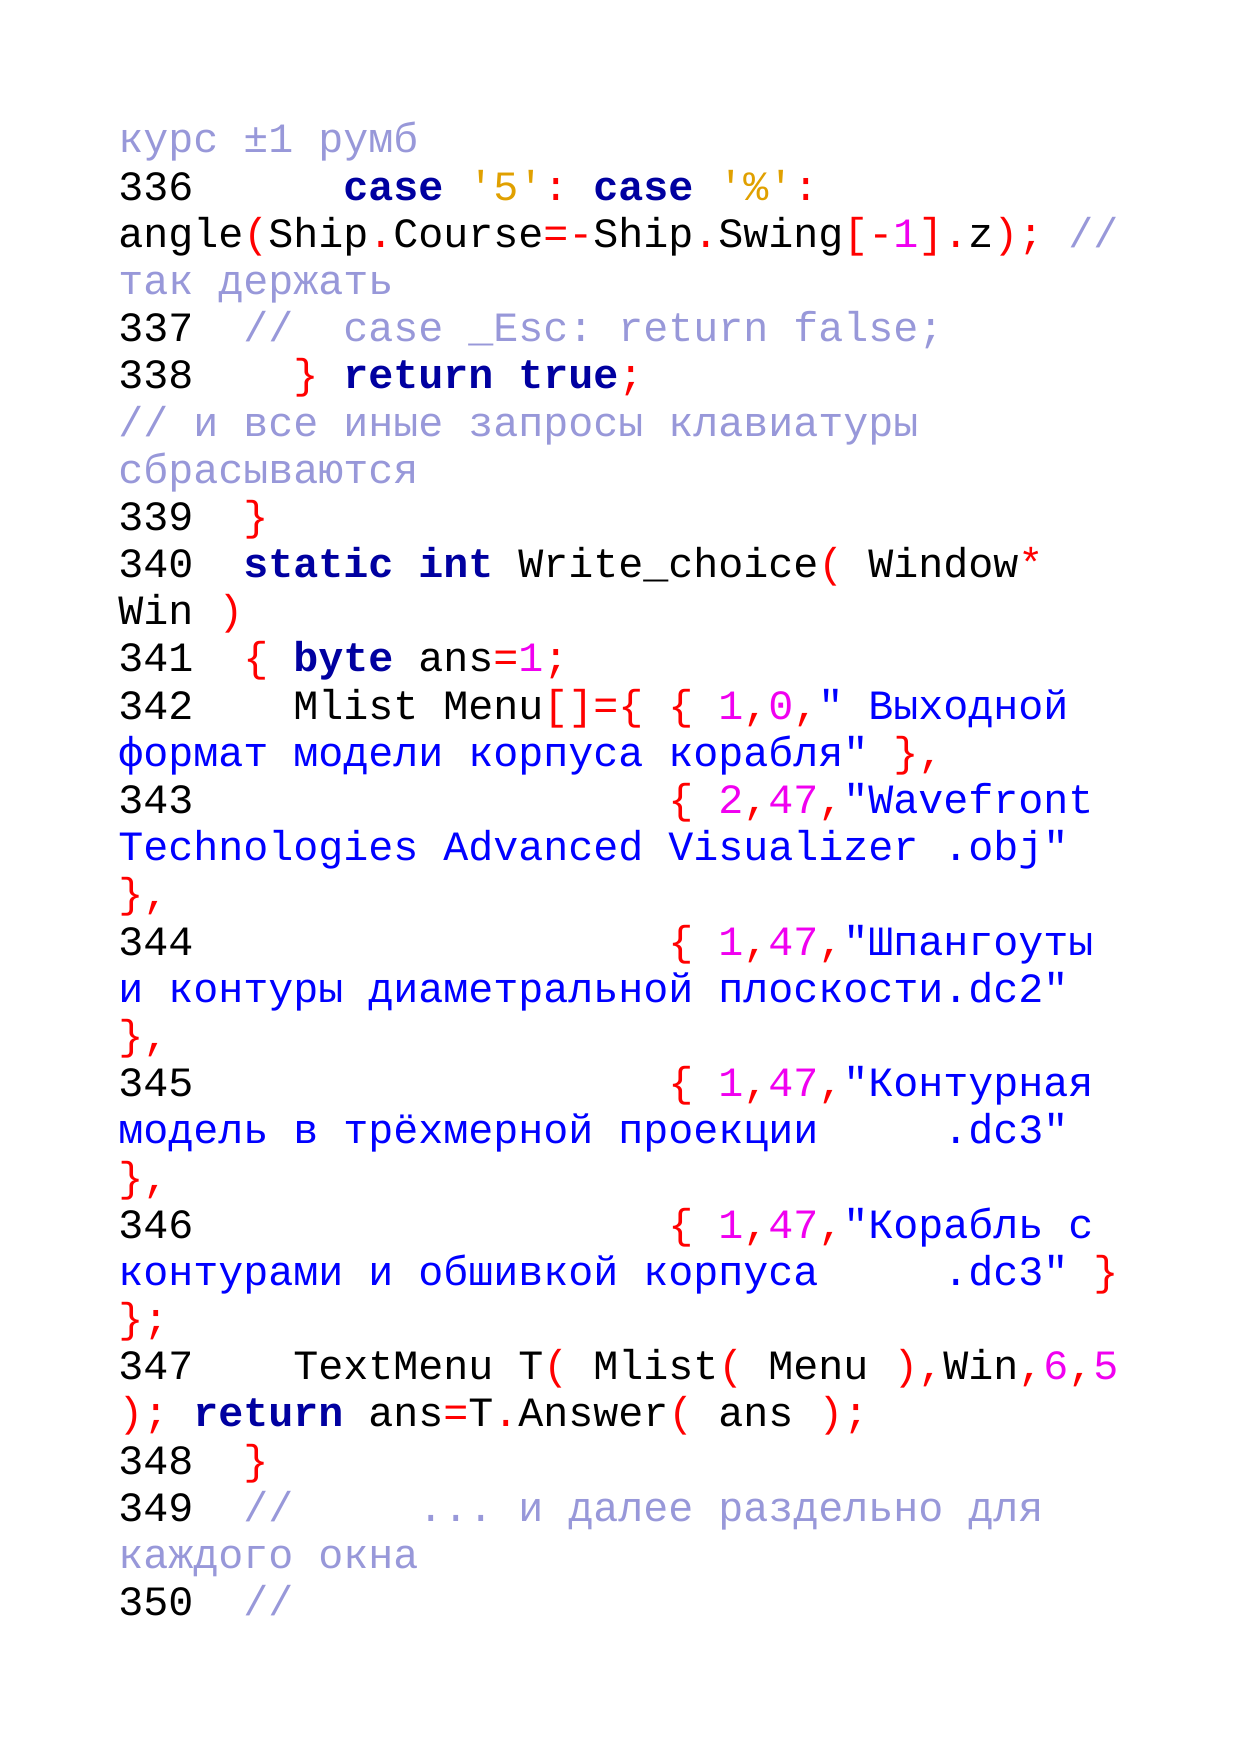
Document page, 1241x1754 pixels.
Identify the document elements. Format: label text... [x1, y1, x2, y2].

subtitle 346 { 1,47,"Корабль с контурами и обшивкой корпуса .dc3" } }; [118, 1203, 1122, 1345]
subtitle 337 // case _Esc: return false; [118, 307, 1122, 354]
subtitle 340 static int Write_choice( Window* Win ) [118, 543, 1122, 637]
subtitle 343 { 2,47,"Wavefront Technologies Advanced Visualizer .obj" }, [118, 779, 1122, 920]
subtitle 349 // ... и далее раздельно для каждого окна [118, 1487, 1122, 1581]
subtitle 341 { byte ans=1; [118, 637, 418, 684]
subtitle 347 TextMenu T( Mlist( Menu ),Win,6,5 ); return ans=T.Answer( ans ); [818, 1345, 1122, 1439]
subtitle 344 { 1,47,"Шпангоуты и контуры диаметральной плоскости.dc2" }, [118, 920, 1122, 1062]
subtitle 341 { byte ans=1; [493, 637, 1122, 684]
subtitle 345 { 1,47,"Контурная модель в трёхмерной проекции .dc3" }, [118, 1062, 1122, 1203]
subtitle 339 } [118, 496, 1122, 543]
subtitle 342 Mlist Menu[]={ { 1,0," Выходной формат модели корпуса корабля" }, [118, 684, 1122, 779]
subtitle 338 } return true; // и все иные запросы клавиатуры сбрасываются [118, 354, 1122, 496]
subtitle 347 TextMenu T( Mlist( Menu ),Win,6,5 ); return ans=T.Answer( ans ); [118, 1345, 368, 1439]
subtitle 336 case '5': case '%': angle(Ship.Course=-Ship.Swing[-1].z); // так держать [118, 165, 1122, 307]
subtitle 350 // [118, 1581, 1122, 1628]
subtitle 347 TextMenu T( Mlist( Menu ),Win,6,5 ); return ans=T.Answer( ans ); [543, 1345, 593, 1392]
subtitle 347 TextMenu T( Mlist( Menu ),Win,6,5 ); return ans=T.Answer( ans ); [668, 1345, 768, 1439]
subtitle курс ±1 румб [118, 118, 1122, 165]
subtitle 348 } [118, 1439, 1122, 1487]
